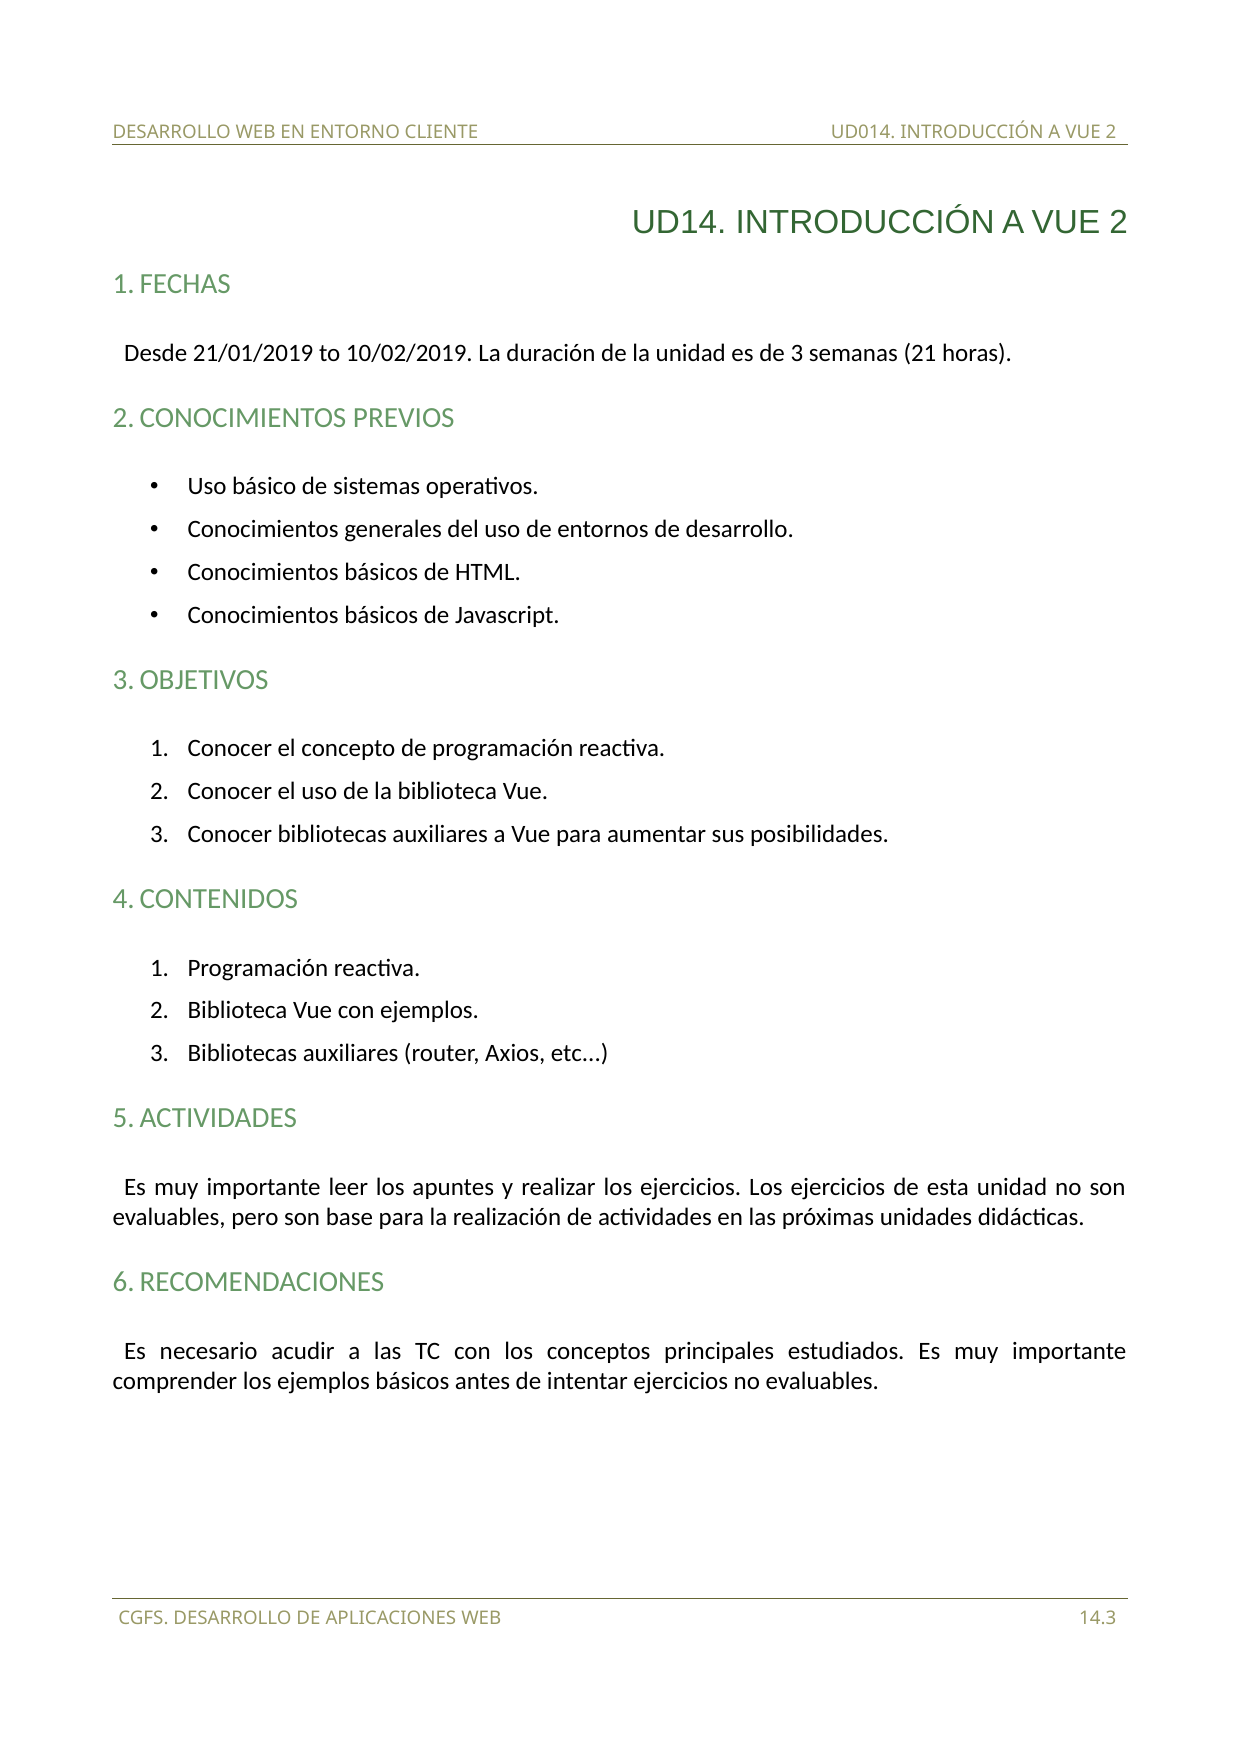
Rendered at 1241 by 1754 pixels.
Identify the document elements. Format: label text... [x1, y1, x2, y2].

subtitle Conocimientos previos [112, 399, 1128, 434]
subtitle Fechas [112, 265, 1128, 301]
list Uso básico de sistemas operativos. [150, 470, 1128, 501]
list Conocer el concepto de programación reactiva. [150, 732, 1128, 763]
text Desde 21/01/2019 to 10/02/2019. La duración de la unidad es de 3 semanas (21 horas). [112, 337, 1128, 367]
list Conocer el uso de la biblioteca Vue. [150, 775, 1128, 806]
text Es necesario acudir a las TC con los conceptos principales estudiados. Es muy importante comprender los ejemplos básicos antes de intentar ejercicios no evaluables. [112, 1335, 1128, 1396]
list Conocer bibliotecas auxiliares a Vue para aumentar sus posibilidades. [150, 818, 1128, 849]
text Es muy importante leer los apuntes y realizar los ejercicios. Los ejercicios de esta unidad no son evaluables, pero son base para la realización de actividades en las próximas unidades didácticas. [112, 1171, 1128, 1232]
list Conocimientos básicos de Javascript. [150, 599, 1128, 629]
subtitle Objetivos [112, 661, 1128, 696]
list Biblioteca Vue con ejemplos. [150, 995, 1128, 1025]
list Conocimientos generales del uso de entornos de desarrollo. [150, 513, 1128, 544]
list Conocimientos básicos de HTML. [150, 556, 1128, 587]
list Bibliotecas auxiliares (router, Axios, etc...) [150, 1038, 1128, 1068]
subtitle Contenidos [112, 880, 1128, 916]
subtitle Recomendaciones [112, 1263, 1128, 1299]
list Programación reactiva. [150, 952, 1128, 982]
text UD14. Introducción a Vue 2 [112, 202, 1128, 240]
subtitle Actividades [112, 1099, 1128, 1135]
